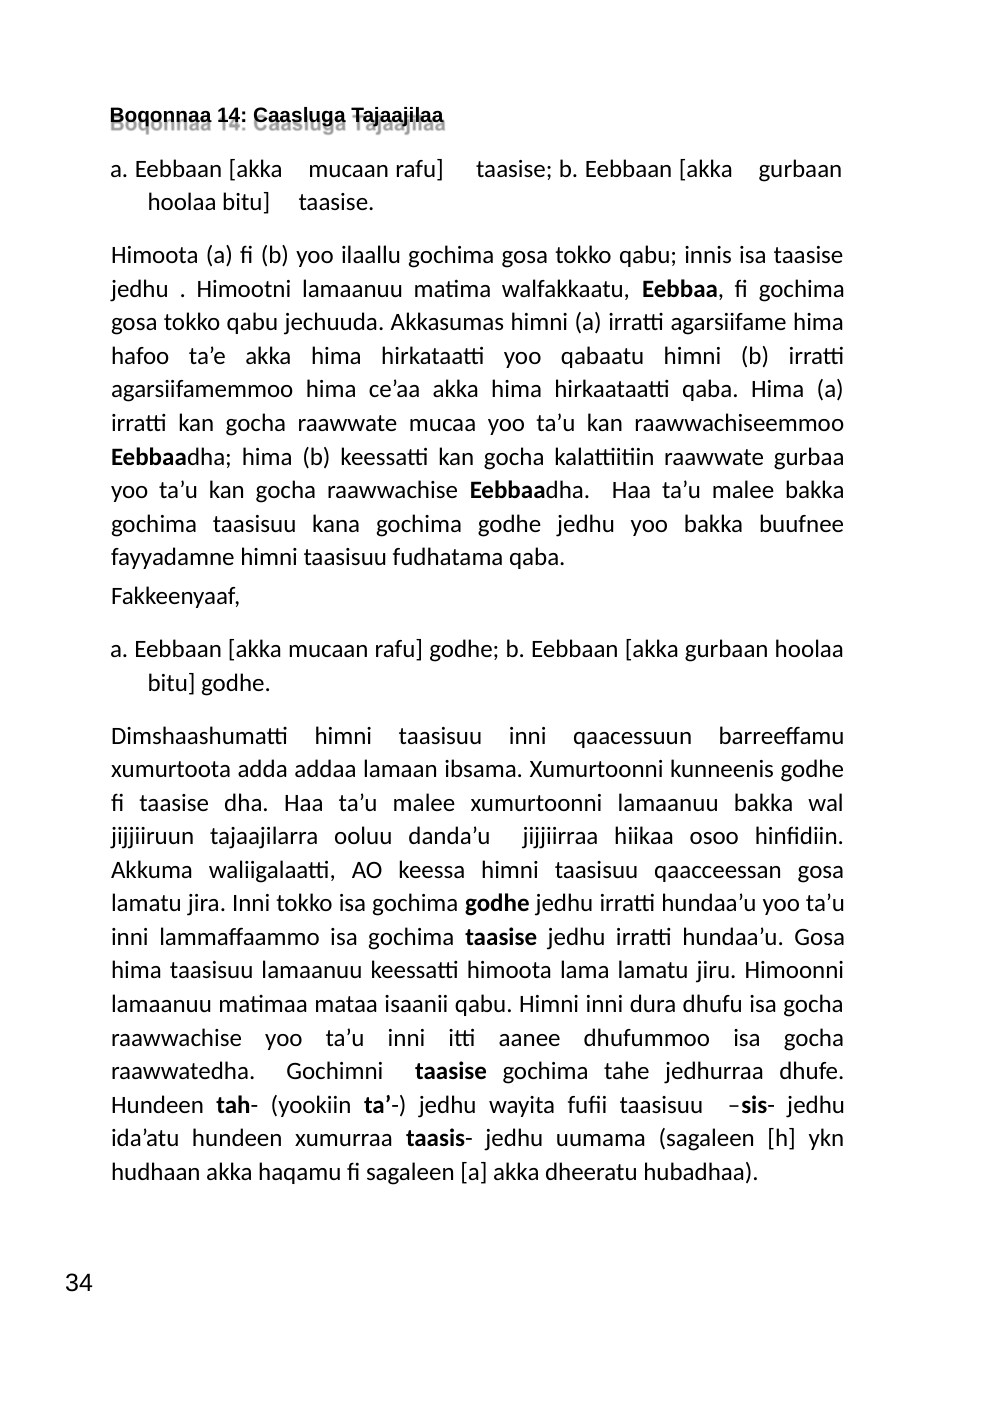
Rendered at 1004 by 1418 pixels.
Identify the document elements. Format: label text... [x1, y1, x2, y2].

text Dimshaashumatti himni taasisuu inni qaacessuun barreeffamu xumurtoota adda addaa lamaan ibsama. Xumurtoonni kunneenis godhe fi taasise dha. Haa ta’u malee xumurtoonni lamaanuu bakka wal jijjiiruun tajaajilarra ooluu danda’u jijjiirraa hiikaa osoo hinfidiin. Akkuma waliigalaatti, AO keessa himni taasisuu qaacceessan gosa lamatu jira. Inni tokko isa gochima godhe jedhu irratti hundaa’u yoo ta’u inni lammaffaammo isa gochima taasise jedhu irratti hundaa’u. Gosa hima taasisuu lamaanuu keessatti himoota lama lamatu jiru. Himoonni lamaanuu matimaa mataa isaanii qabu. Himni inni dura dhufu isa gocha raawwachise yoo ta’u inni itti aanee dhufummoo isa gocha raawwatedha. Gochimni taasise gochima tahe jedhurraa dhufe. Hundeen tah- (yookiin ta’-) jedhu wayita fufii taasisuu –sis- jedhu ida’atu hundeen xumurraa taasis- jedhu uumama (sagaleen [h] ykn hudhaan akka haqamu fi sagaleen [a] akka dheeratu hubadhaa). [111, 720, 845, 1186]
text Fakkeenyaaf, [111, 580, 845, 611]
text Himoota (a) fi (b) yoo ilaallu gochima gosa tokko qabu; innis isa taasise jedhu . Himootni lamaanuu matima walfakkaatu, Eebbaa, fi gochima gosa tokko qabu jechuuda. Akkasumas himni (a) irratti agarsiifame hima hafoo ta’e akka hima hirkataatti yoo qabaatu himni (b) irratti agarsiifamemmoo hima ce’aa akka hima hirkaataatti qaba. Hima (a) irratti kan gocha raawwate mucaa yoo ta’u kan raawwachiseemmoo Eebbaadha; hima (b) keessatti kan gocha kalattiitiin raawwate gurbaa yoo ta’u kan gocha raawwachise Eebbaadha. Haa ta’u malee bakka gochima taasisuu kana gochima godhe jedhu yoo bakka buufnee fayyadamne himni taasisuu fudhatama qaba. [111, 239, 845, 572]
picture [95, 102, 471, 149]
text a. Eebbaan [akka mucaan rafu] godhe; b. Eebbaan [akka gurbaan hoolaa bitu] godhe. [110, 633, 845, 697]
text a. Eebbaan [akka mucaan rafu] taasise; b. Eebbaan [akka gurbaan hoolaa bitu] taasise. [110, 153, 845, 217]
